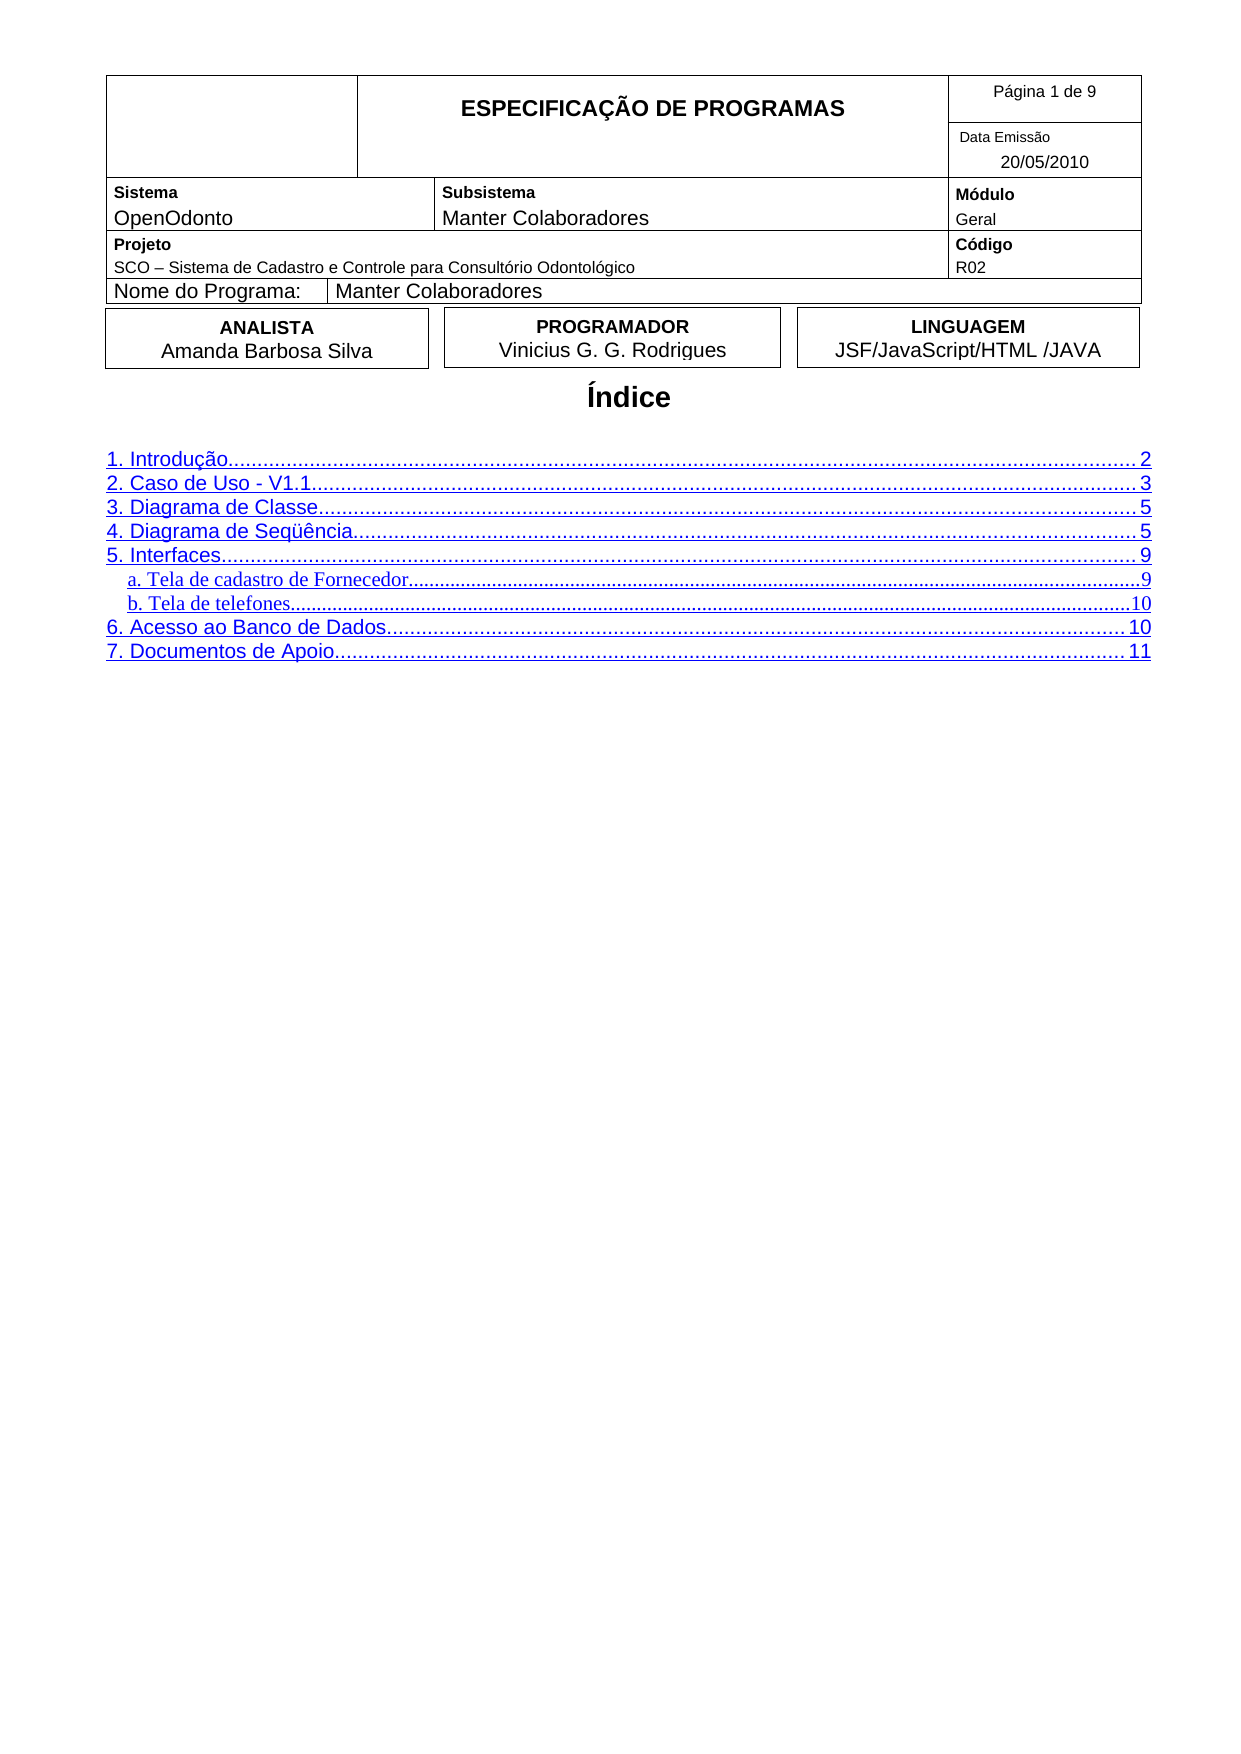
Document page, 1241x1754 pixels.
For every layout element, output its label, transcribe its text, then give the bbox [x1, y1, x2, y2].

text b. Tela de telefones 10 [127, 591, 1151, 612]
text 3. Diagrama de Classe 5 [106, 495, 1151, 516]
text 7. Documentos de Apoio 11 [106, 639, 1151, 660]
text 6. Acesso ao Banco de Dados 10 [106, 615, 1151, 636]
text 4. Diagrama de Seqüência 5 [106, 519, 1151, 540]
subtitle Índice [106, 380, 1151, 414]
text 1. Introdução 2 [106, 447, 1151, 468]
text a. Tela de cadastro de Fornecedor 9 [127, 567, 1151, 588]
text 5. Interfaces 9 [106, 543, 1151, 564]
text 2. Caso de Uso - V1.1 3 [106, 471, 1151, 492]
